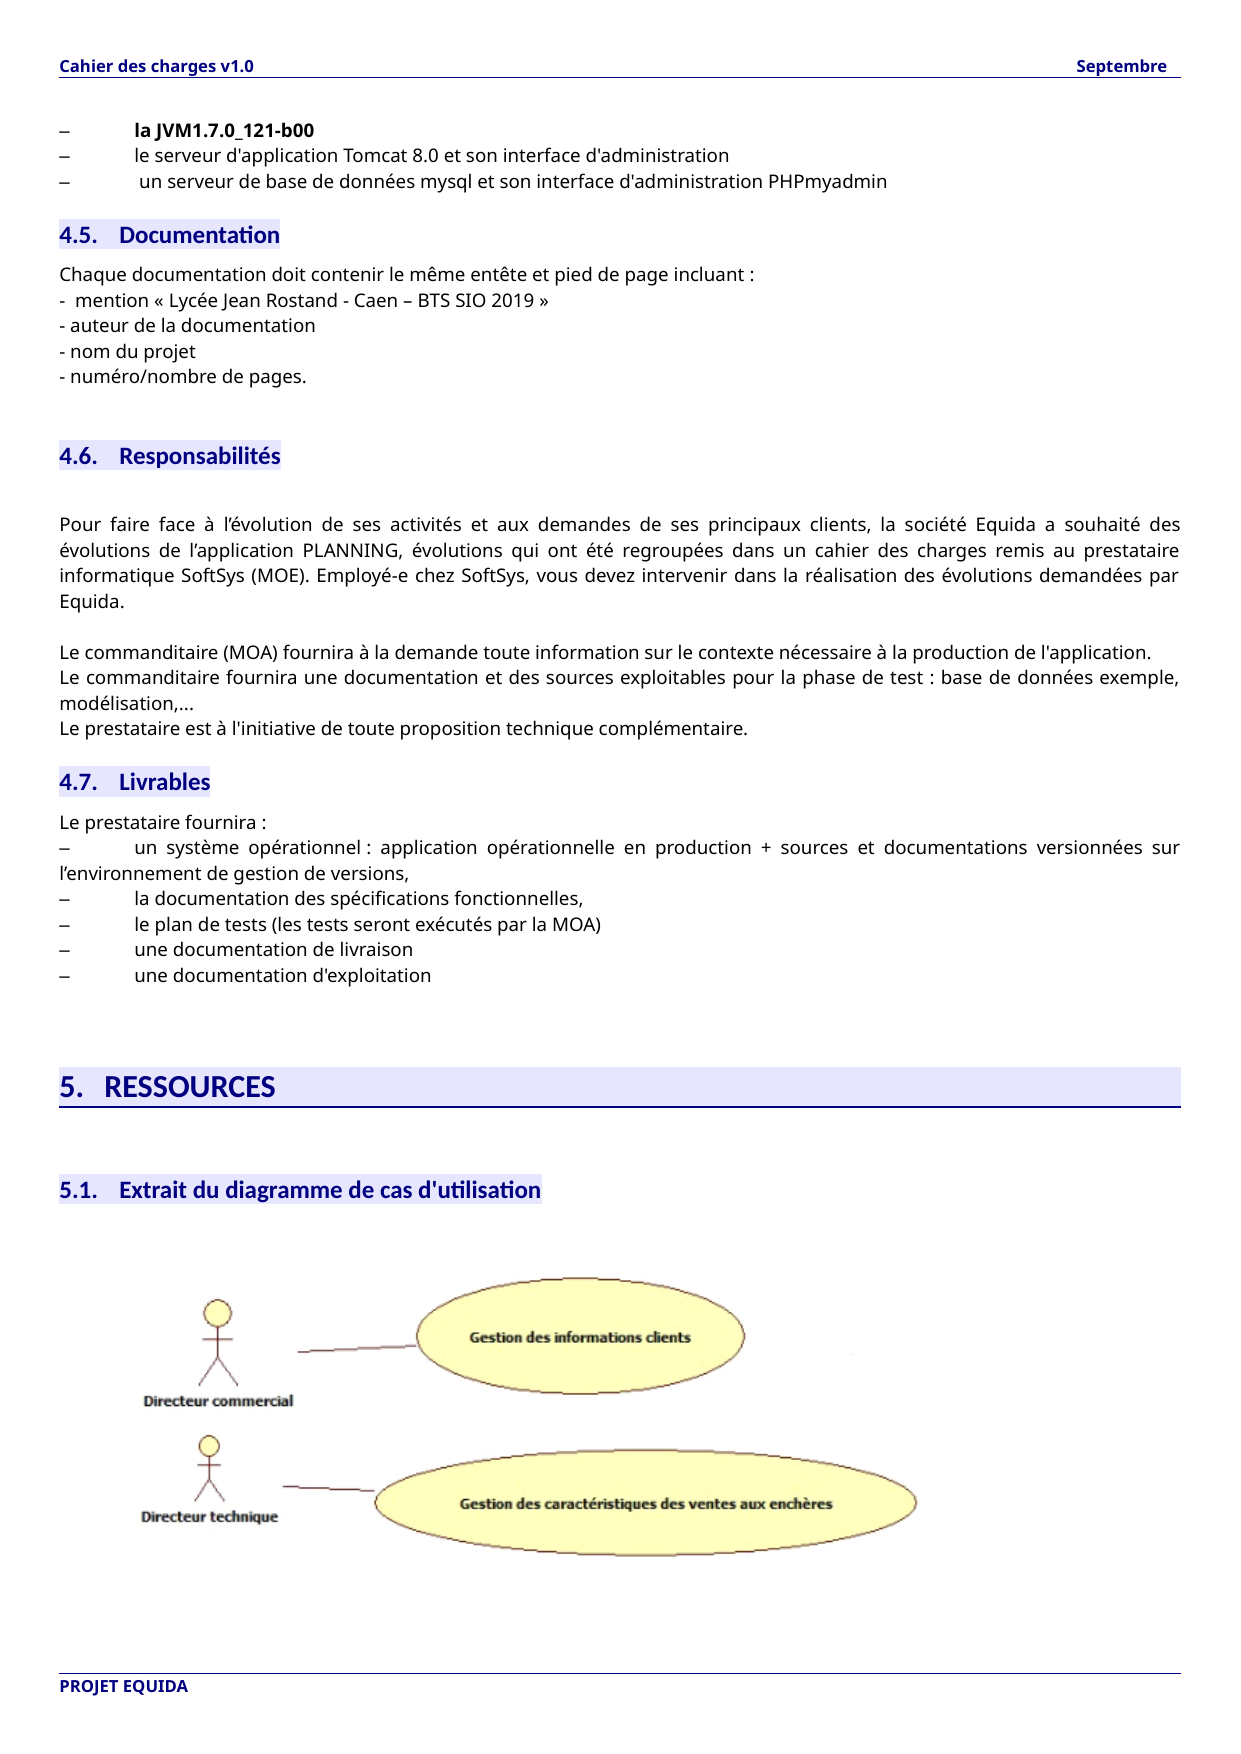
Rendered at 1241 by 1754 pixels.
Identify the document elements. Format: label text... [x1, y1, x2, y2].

list un système opérationnel : application opérationnelle en production + sources et documentations versionnées sur l’environnement de gestion de versions, [59, 834, 1181, 886]
list la documentation des spécifications fonctionnelles, [59, 886, 1181, 911]
subtitle Responsabilités [281, 440, 1181, 470]
text Chaque documentation doit contenir le même entête et pied de page incluant : [59, 262, 1181, 287]
list la JVM1.7.0_121-b00 [59, 117, 1181, 143]
text Pour faire face à l’évolution de ses activités et aux demandes de ses principaux clients, la société Equida a souhaité des évolutions de l’application PLANNING, évolutions qui ont été regroupées dans un cahier des charges remis au prestataire informatique SoftSys (MOE). Employé-e chez SoftSys, vous devez intervenir dans la réalisation des évolutions demandées par Equida. [59, 511, 1181, 613]
text Le prestataire fournira : [59, 809, 1181, 834]
list une documentation de livraison [59, 937, 1181, 962]
subtitle Extrait du diagramme de cas d'utilisation [542, 1174, 1181, 1204]
list le plan de tests (les tests seront exécutés par la MOA) [59, 911, 1181, 937]
subtitle Livrables [210, 766, 1181, 797]
text - auteur de la documentation [59, 313, 1181, 338]
text Le prestataire est à l'initiative de toute proposition technique complémentaire. [59, 716, 1181, 741]
text - nom du projet [59, 338, 1181, 364]
list le serveur d'application Tomcat 8.0 et son interface d'administration [59, 143, 1181, 168]
text Le commanditaire fournira une documentation et des sources exploitables pour la phase de test : base de données exemple, modélisation,... [59, 664, 1181, 716]
list un serveur de base de données mysql et son interface d'administration PHPmyadmin [59, 168, 1181, 194]
text - numéro/nombre de pages. [59, 364, 1181, 389]
list une documentation d'exploitation [59, 962, 1181, 988]
text Le commanditaire (MOA) fournira à la demande toute information sur le contexte nécessaire à la production de l'application. [59, 639, 1181, 664]
subtitle Documentation [280, 219, 1181, 249]
text - mention « Lycée Jean Rostand - Caen – BTS SIO 2019 » [59, 287, 1181, 313]
subtitle RESSOURCES [59, 1067, 1181, 1106]
